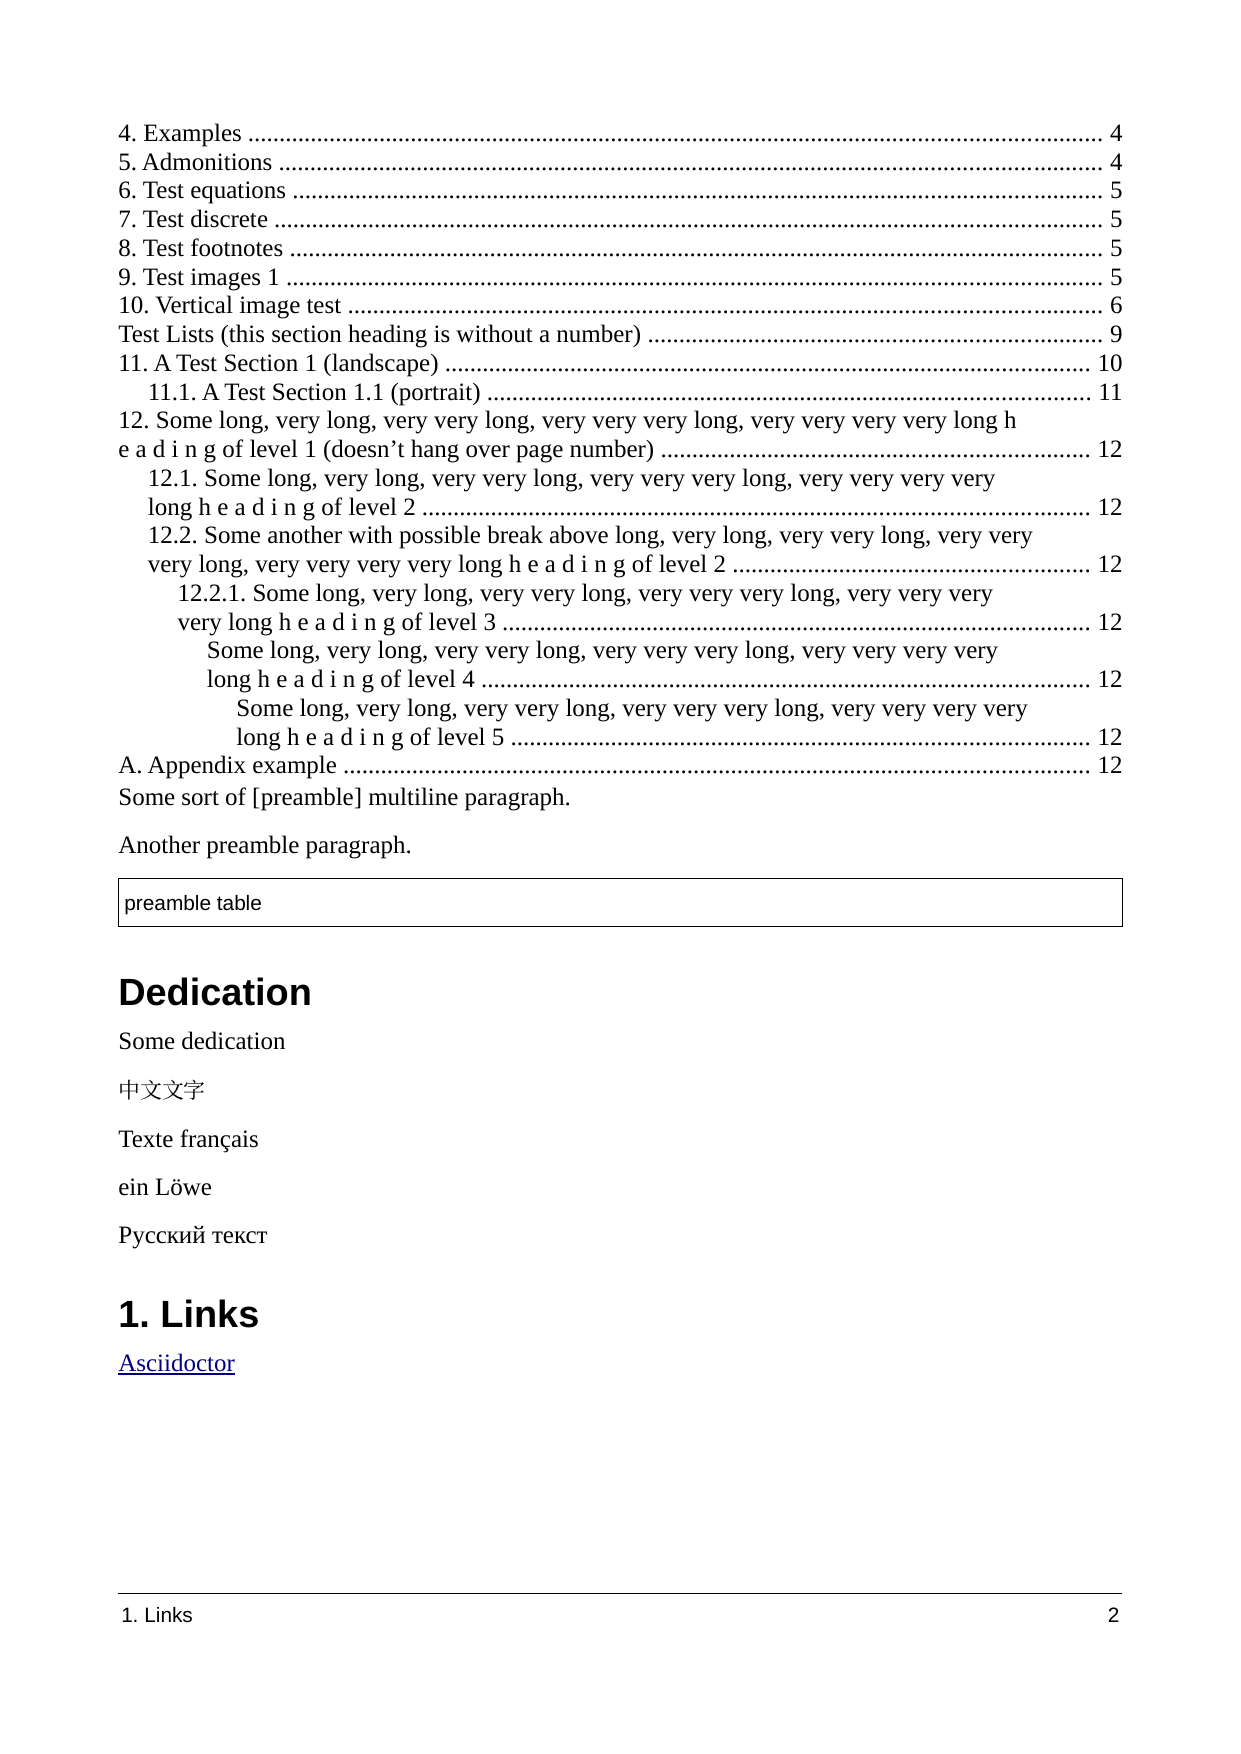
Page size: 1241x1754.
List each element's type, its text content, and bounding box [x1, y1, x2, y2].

table_header 9 [1034, 319, 1122, 348]
table_header 4 [1034, 118, 1122, 147]
table_header Some long, very long, very very long, very very very long, very very very very long h e a d i n g of level 4 [118, 636, 1033, 693]
table_header 6. Test equations [118, 176, 1033, 204]
text 中文文字 [118, 1074, 1122, 1105]
table_header 11. A Test Section 1 (landscape) [118, 348, 1033, 377]
text Another preamble paragraph. [118, 830, 1122, 859]
text Texte français [118, 1124, 1122, 1153]
table_header 6 [1034, 291, 1122, 319]
table_header 5 [1034, 204, 1122, 233]
text Some dedication [118, 1026, 1122, 1055]
table_header 7. Test discrete [118, 204, 1033, 233]
table_header 12. Some long, very long, very very long, very very very long, very very very very long h e a d i n g of level 1 (doesn’t hang over page number) [118, 406, 1033, 463]
table_header 5. Admonitions [118, 147, 1033, 176]
text Some sort of [preamble] multiline paragraph. [118, 782, 1122, 811]
table_header 12.2.1. Some long, very long, very very long, very very very long, very very very very long h e a d i n g of level 3 [118, 578, 1033, 636]
table_header 5 [1034, 233, 1122, 262]
subtitle Dedication [118, 970, 1122, 1014]
table_header 10 [1034, 348, 1122, 377]
table_header 12 [1034, 406, 1122, 463]
table_header preamble table [119, 879, 1122, 926]
table_header 12 [1034, 751, 1122, 779]
table_header 8. Test footnotes [118, 233, 1033, 262]
table_header 10. Vertical image test [118, 291, 1033, 319]
table_header 12 [1034, 636, 1122, 693]
table_header 9. Test images 1 [118, 262, 1033, 291]
table_header 12.2. Some another with possible break above long, very long, very very long, very very very long, very very very very long h e a d i n g of level 2 [118, 521, 1033, 578]
text Русский текст [118, 1220, 1122, 1248]
table_header A. Appendix example [118, 751, 1033, 779]
table_header 12 [1034, 463, 1122, 521]
table_header 4. Examples [118, 118, 1033, 147]
text ein Löwe [118, 1172, 1122, 1201]
table_header 12 [1034, 693, 1122, 751]
text Asciidoctor [118, 1348, 1122, 1377]
table_header Some long, very long, very very long, very very very long, very very very very long h e a d i n g of level 5 [118, 693, 1033, 751]
table_header 11 [1034, 377, 1122, 406]
table_header 11.1. A Test Section 1.1 (portrait) [118, 377, 1033, 406]
table_header 5 [1034, 176, 1122, 204]
table_header 4 [1034, 147, 1122, 176]
table_header 12 [1034, 521, 1122, 578]
table_header Test Lists (this section heading is without a number) [118, 319, 1033, 348]
table_header 12.1. Some long, very long, very very long, very very very long, very very very very long h e a d i n g of level 2 [118, 463, 1033, 521]
subtitle 1. Links [118, 1292, 1122, 1336]
table_header 5 [1034, 262, 1122, 291]
table_header 12 [1034, 578, 1122, 636]
